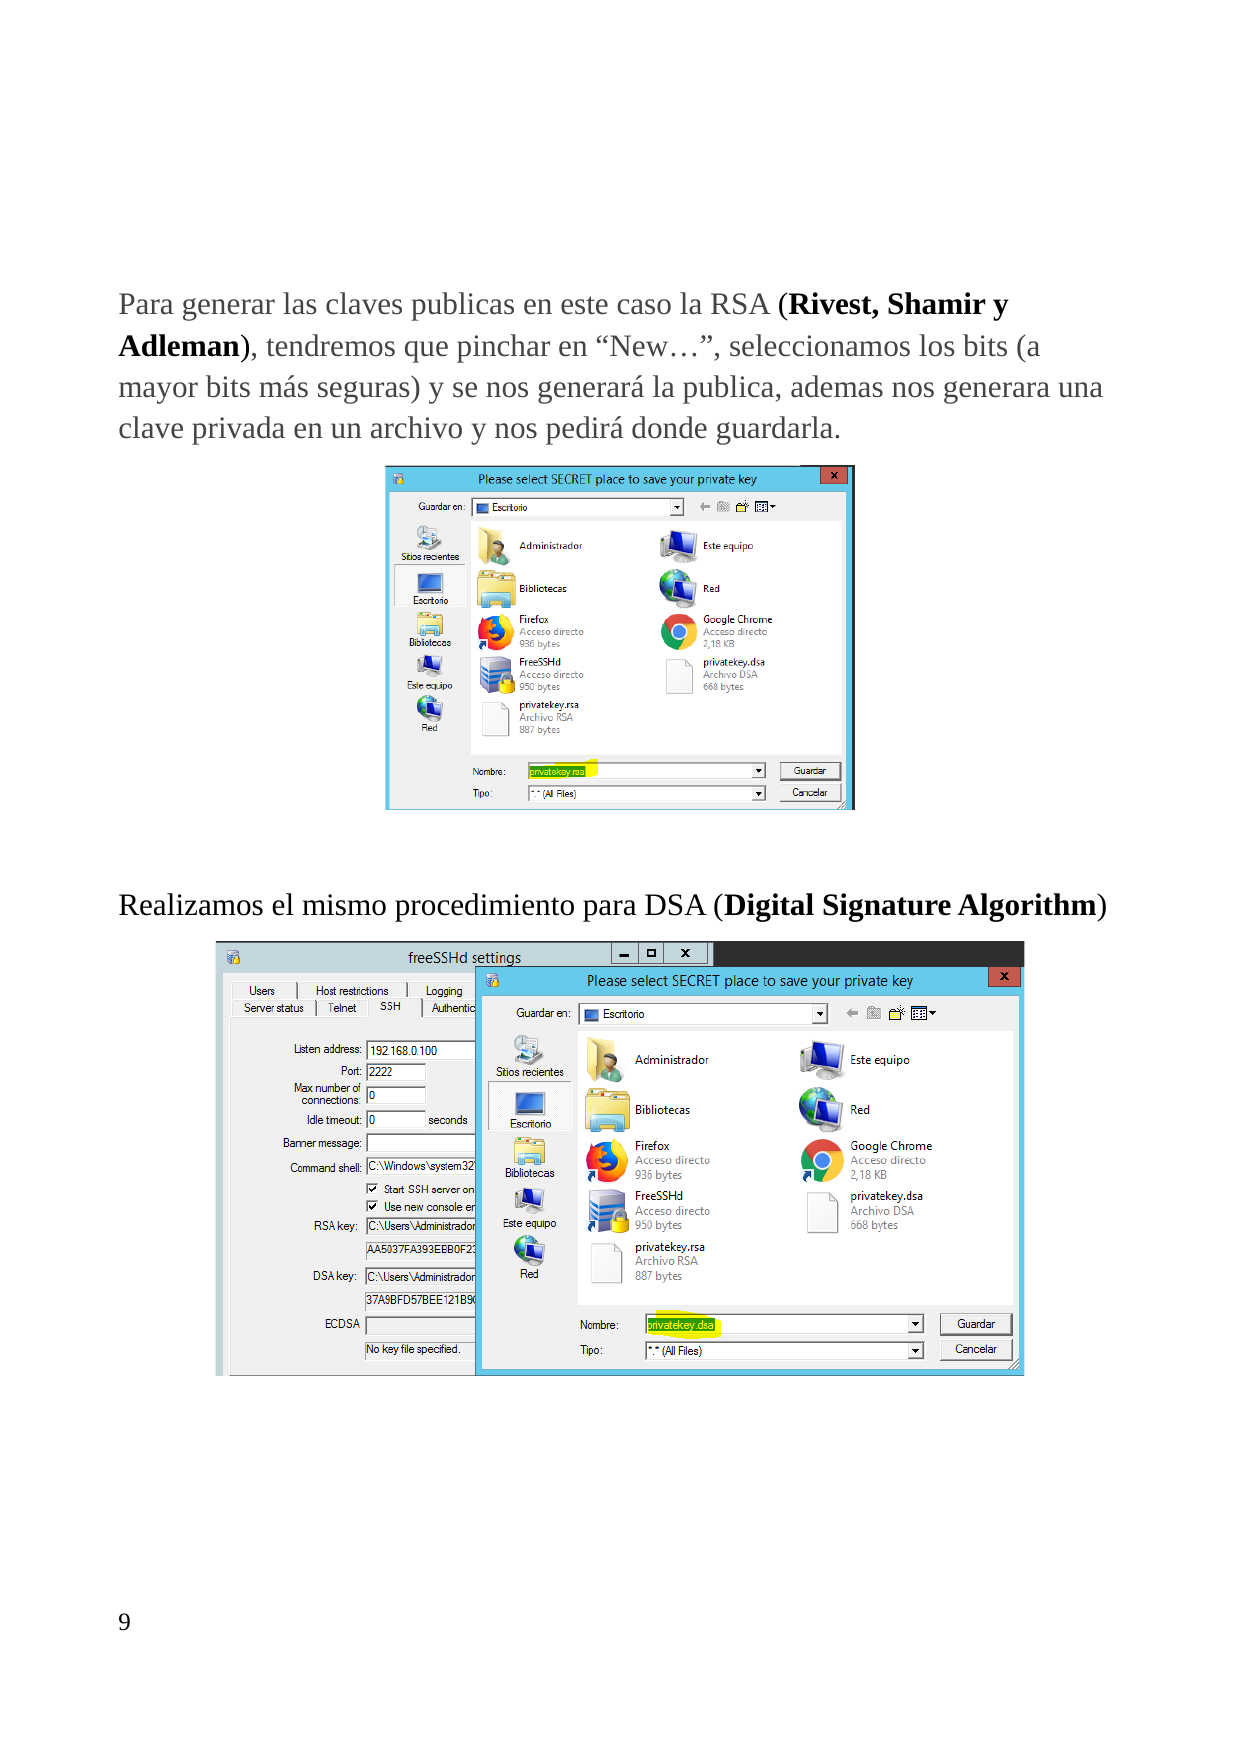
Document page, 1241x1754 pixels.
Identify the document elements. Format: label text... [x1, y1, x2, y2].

text Realizamos el mismo procedimiento para DSA (Digital Signature Algorithm) [118, 886, 1122, 922]
picture [215, 941, 1025, 1376]
picture [385, 465, 855, 810]
text Para generar las claves publicas en este caso la RSA (Rivest, Shamir y Adleman), tendremos que pinchar en “New…”, seleccionamos los bits (a mayor bits más seguras) y se nos generará la publica, ademas nos generara una clave privada en un archivo y nos pedirá donde guardarla. [118, 286, 1122, 445]
